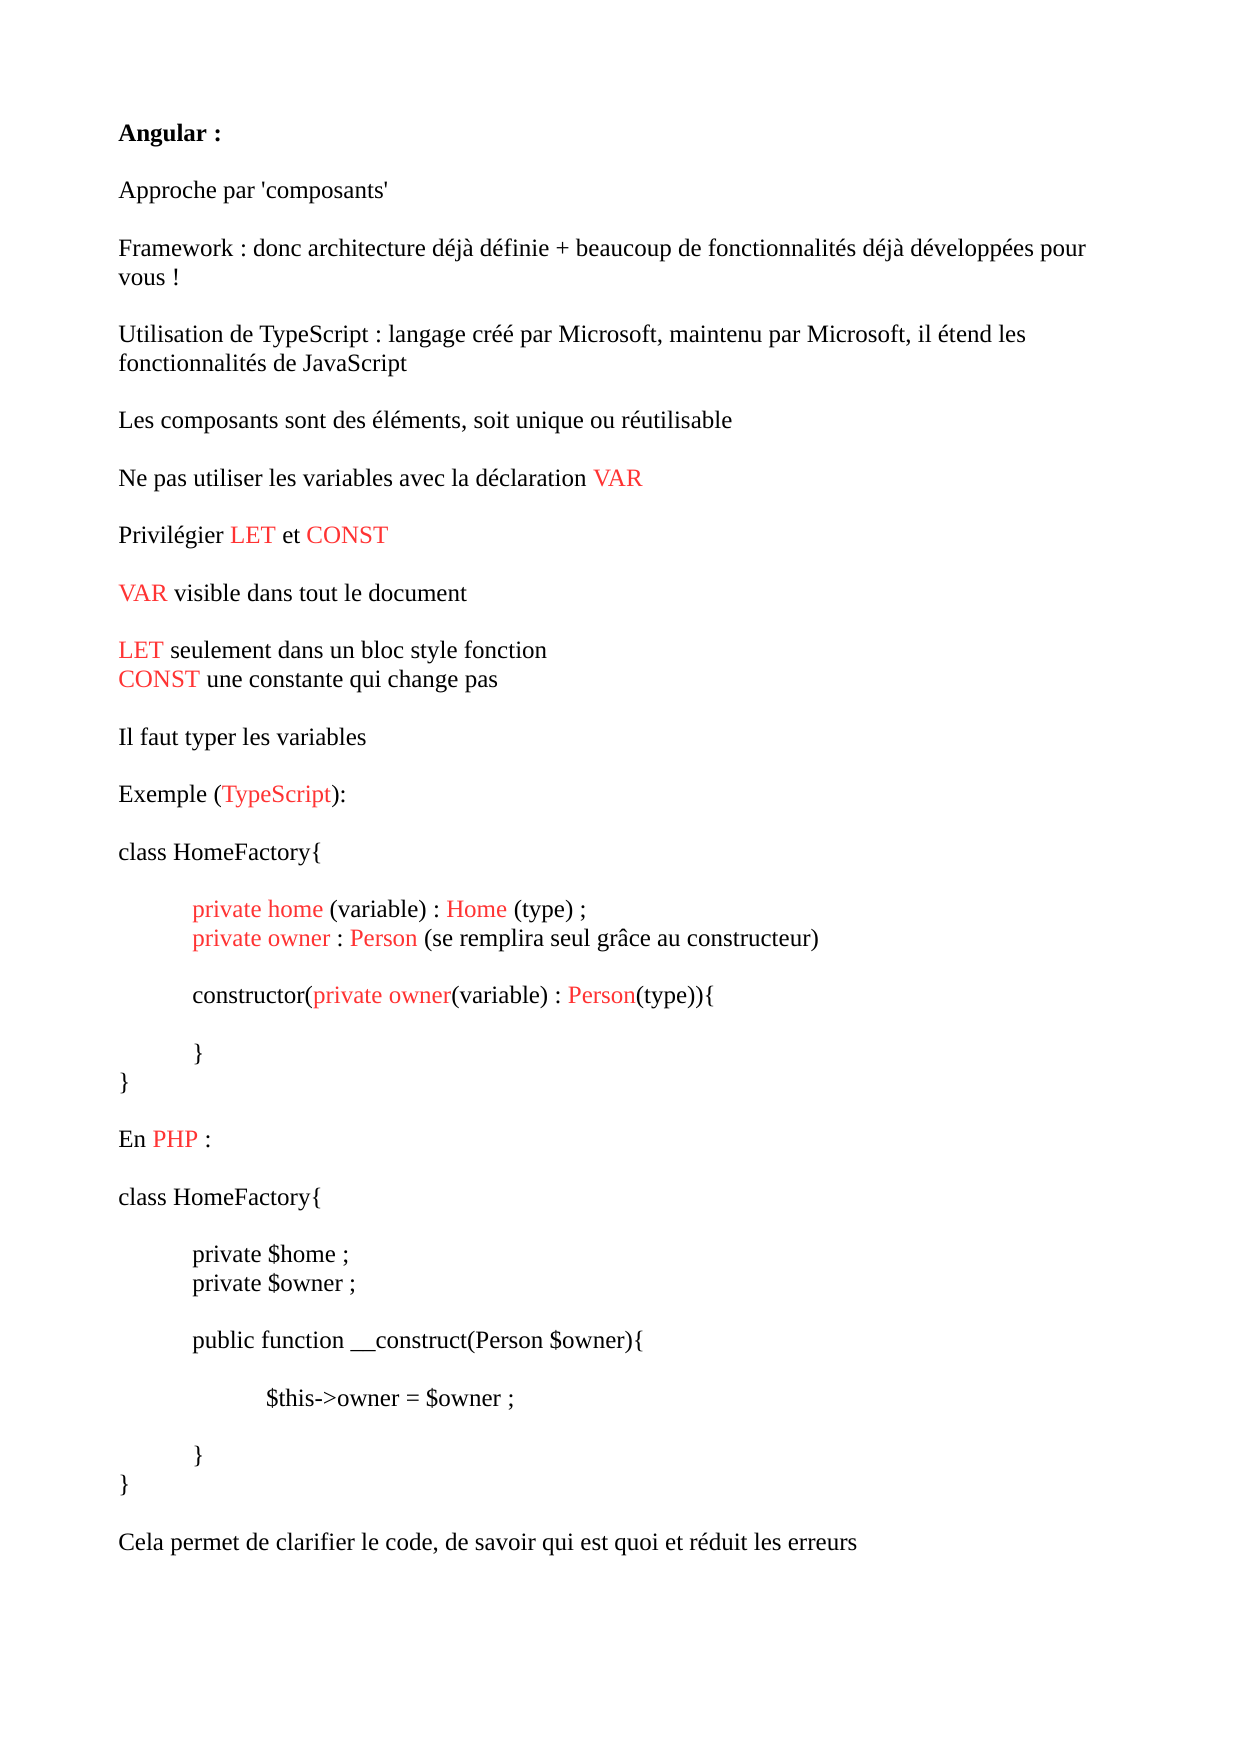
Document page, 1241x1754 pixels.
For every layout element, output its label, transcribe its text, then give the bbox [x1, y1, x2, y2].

text private $owner ; [118, 1268, 1122, 1297]
text class HomeFactory{ [118, 837, 1122, 866]
text constructor(private owner(variable) : Person(type)){ [118, 981, 1122, 1009]
text Exemple (TypeScript): [118, 779, 1122, 808]
text } [118, 1067, 1122, 1096]
text En PHP : [118, 1124, 1122, 1153]
text Ne pas utiliser les variables avec la déclaration VAR [118, 463, 1122, 492]
text LET seulement dans un bloc style fonction [118, 636, 1122, 664]
text Il faut typer les variables [118, 722, 1122, 751]
text Framework : donc architecture déjà définie + beaucoup de fonctionnalités déjà développées pour vous ! [118, 233, 1122, 291]
text Utilisation de TypeScript : langage créé par Microsoft, maintenu par Microsoft, il étend les fonctionnalités de JavaScript [118, 319, 1122, 377]
text Les composants sont des éléments, soit unique ou réutilisable [118, 406, 1122, 434]
text Privilégier LET et CONST [118, 521, 1122, 549]
text $this->owner = $owner ; [118, 1383, 1122, 1412]
text Approche par 'composants' [118, 176, 1122, 204]
text Angular : [118, 118, 1122, 147]
text private home (variable) : Home (type) ; [118, 894, 1122, 923]
text } [118, 1038, 1122, 1067]
text } [118, 1469, 1122, 1498]
text CONST une constante qui change pas [118, 664, 1122, 693]
text private $home ; [118, 1239, 1122, 1268]
text VAR visible dans tout le document [118, 578, 1122, 607]
text Cela permet de clarifier le code, de savoir qui est quoi et réduit les erreurs [118, 1527, 1122, 1556]
text public function __construct(Person $owner){ [118, 1326, 1122, 1354]
text private owner : Person (se remplira seul grâce au constructeur) [118, 923, 1122, 952]
text class HomeFactory{ [118, 1182, 1122, 1211]
text } [118, 1441, 1122, 1469]
